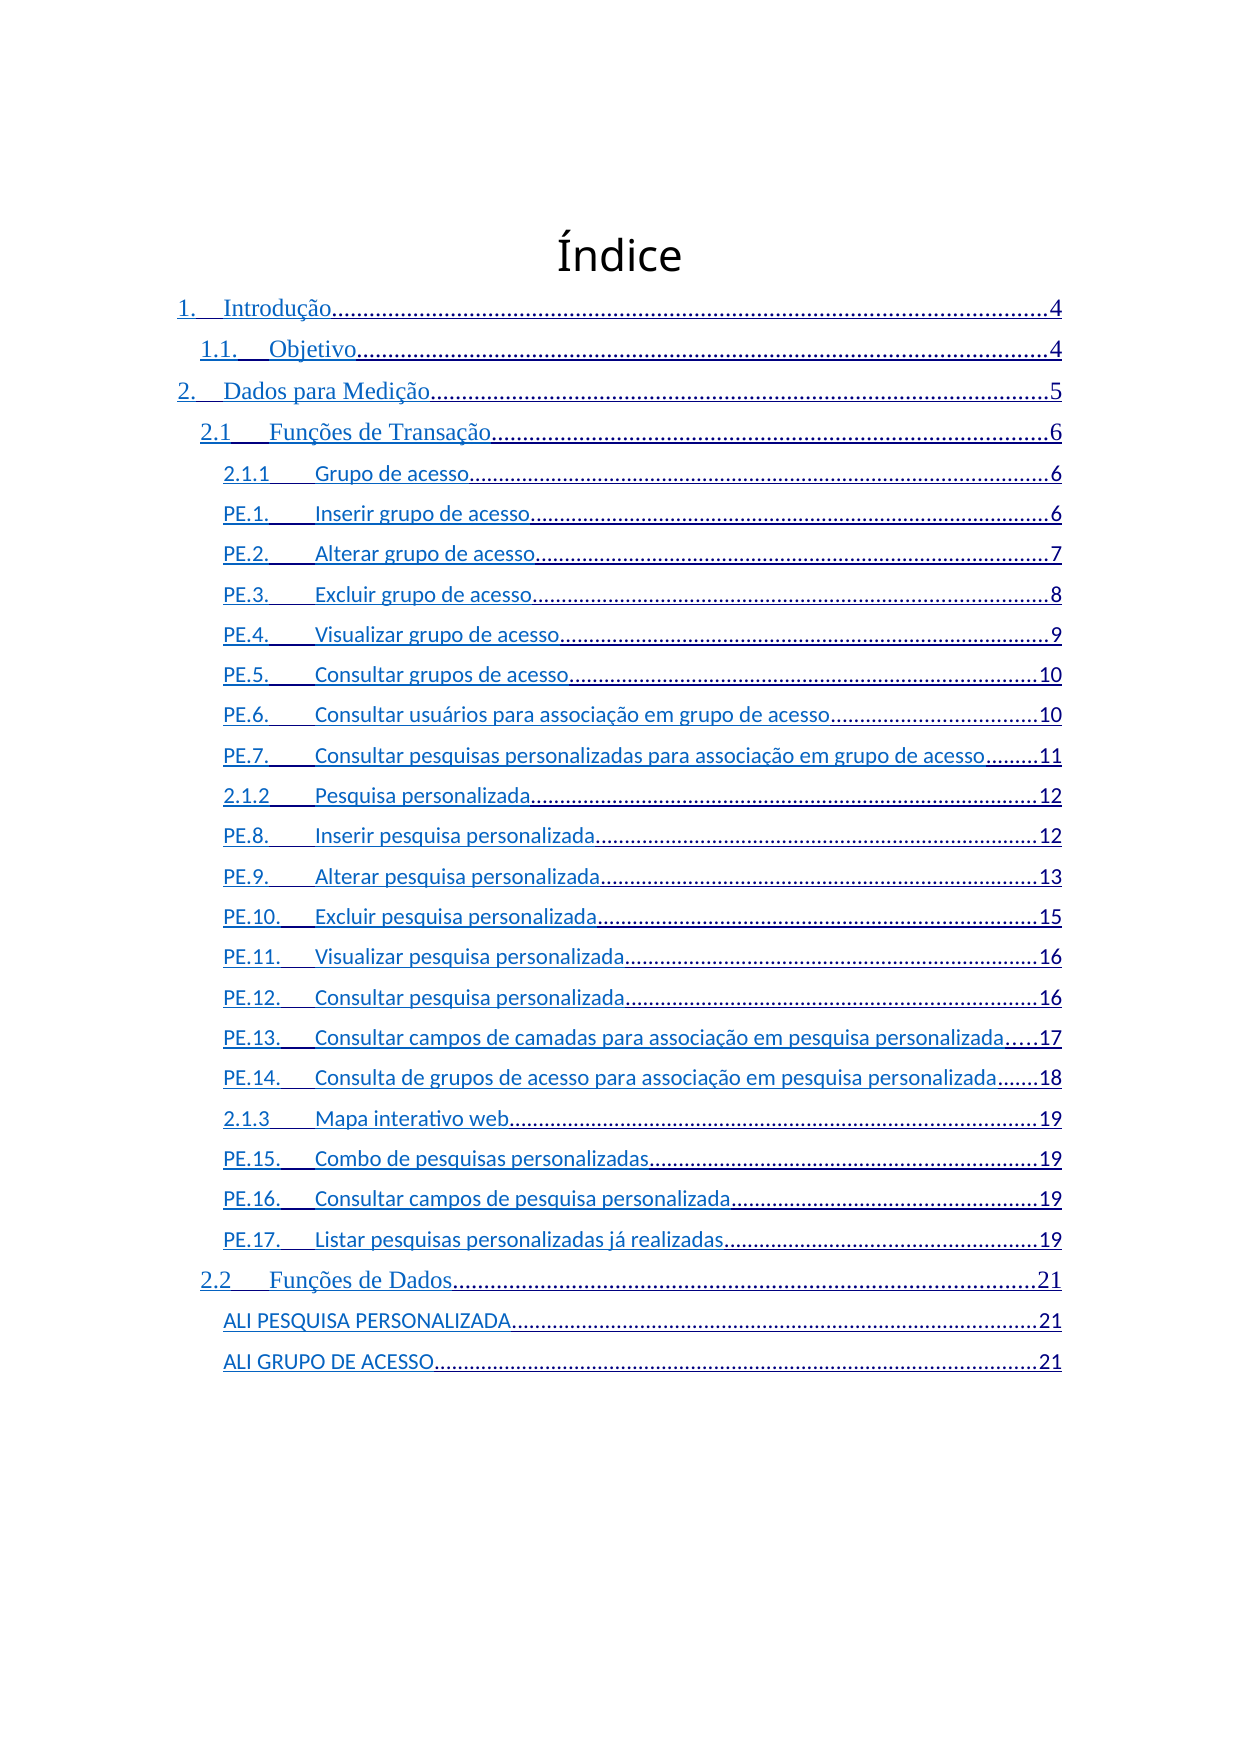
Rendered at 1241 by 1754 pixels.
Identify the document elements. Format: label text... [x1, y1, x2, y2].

text PE.13. Consultar campos de camadas para associação em pesquisa personalizada 17 [223, 1023, 1063, 1051]
text PE.6. Consultar usuários para associação em grupo de acesso 10 [223, 701, 1063, 729]
text Índice [177, 224, 1063, 284]
text 1.1. Objetivo 4 [200, 334, 1063, 363]
text 2.1.1 Grupo de acesso 6 [223, 459, 1063, 487]
text PE.10. Excluir pesquisa personalizada 15 [223, 902, 1063, 930]
text PE.9. Alterar pesquisa personalizada 13 [223, 862, 1063, 890]
text PE.15. Combo de pesquisas personalizadas 19 [223, 1144, 1063, 1172]
text PE.8. Inserir pesquisa personalizada 12 [223, 822, 1063, 849]
text PE.3. Excluir grupo de acesso 8 [223, 580, 1063, 608]
text PE.16. Consultar campos de pesquisa personalizada 19 [223, 1184, 1063, 1212]
text PE.1. Inserir grupo de acesso 6 [223, 499, 1063, 527]
text 2.2 Funções de Dados 21 [200, 1265, 1063, 1294]
text PE.14. Consulta de grupos de acesso para associação em pesquisa personalizada 18 [223, 1063, 1063, 1091]
text PE.11. Visualizar pesquisa personalizada 16 [223, 942, 1063, 971]
text PE.5. Consultar grupos de acesso 10 [223, 660, 1063, 688]
text PE.17. Listar pesquisas personalizadas já realizadas 19 [223, 1225, 1063, 1253]
text ALI GRUPO DE ACESSO 21 [223, 1347, 1063, 1375]
text 2.1.2 Pesquisa personalizada 12 [223, 781, 1063, 809]
text 2.1 Funções de Transação 6 [200, 417, 1063, 446]
text 1. Introdução 4 [177, 293, 1063, 322]
text ALI PESQUISA PERSONALIZADA 21 [223, 1306, 1063, 1334]
text 2. Dados para Medição 5 [177, 376, 1063, 405]
text PE.7. Consultar pesquisas personalizadas para associação em grupo de acesso 11 [223, 741, 1063, 769]
text 2.1.3 Mapa interativo web 19 [223, 1104, 1063, 1132]
text PE.4. Visualizar grupo de acesso 9 [223, 620, 1063, 648]
text PE.12. Consultar pesquisa personalizada 16 [223, 983, 1063, 1011]
text PE.2. Alterar grupo de acesso 7 [223, 539, 1063, 567]
